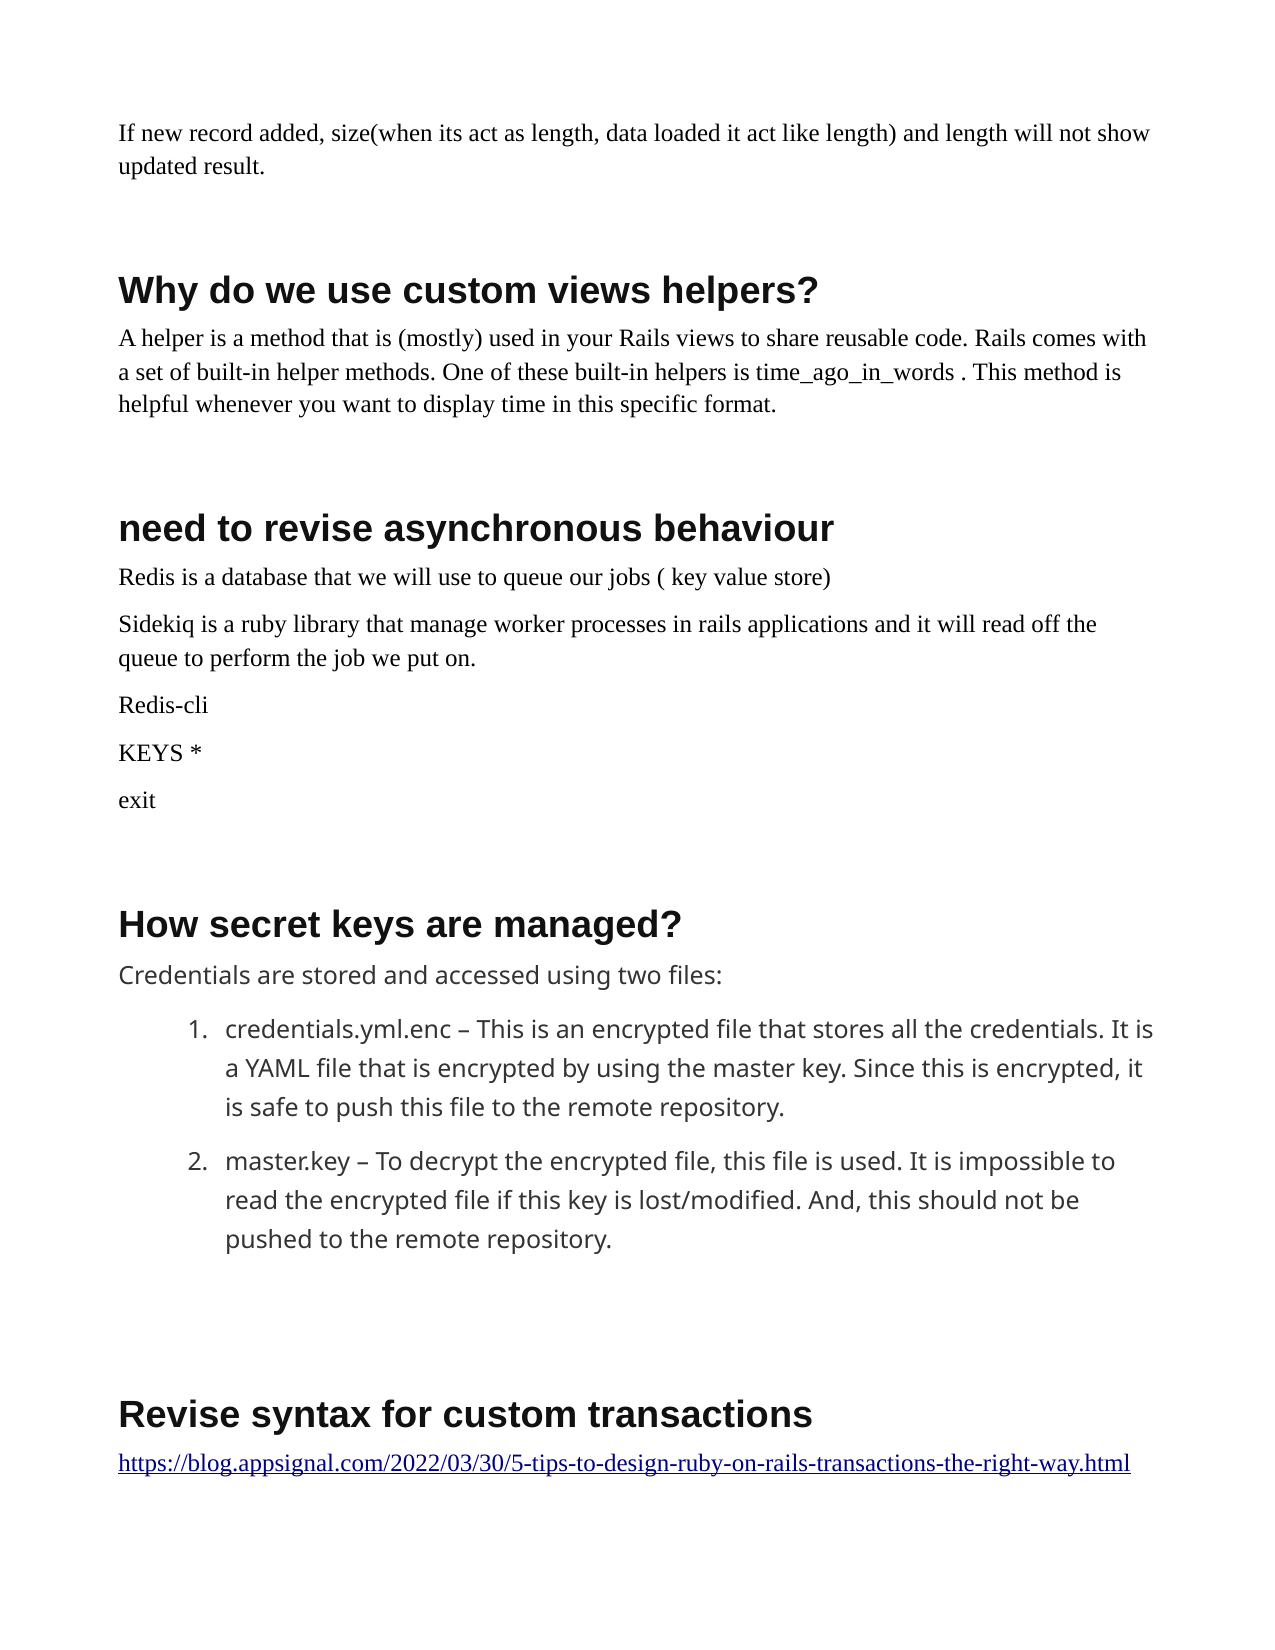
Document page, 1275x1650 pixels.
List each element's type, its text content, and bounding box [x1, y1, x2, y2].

subtitle Revise syntax for custom transactions [118, 1348, 1157, 1436]
text A helper is a method that is (mostly) used in your Rails views to share reusable code. Rails comes with a set of built-in helper methods. One of these built-in helpers is time_ago_in_words . This method is helpful whenever you want to display time in this specific format. [118, 323, 1157, 418]
list credentials.yml.enc – This is an encrypted file that stores all the credentials. It is a YAML file that is encrypted by using the master key. Since this is encrypted, it is safe to push this file to the remote repository. [187, 1012, 1157, 1124]
text Credentials are stored and accessed using two files: [118, 958, 1157, 992]
text exit [118, 785, 1157, 814]
subtitle Why do we use custom views helpers? [118, 224, 1157, 311]
text Redis is a database that we will use to queue our jobs ( key value store) [118, 562, 1157, 591]
subtitle need to revise asynchronous behaviour [118, 462, 1157, 549]
subtitle How secret keys are managed? [118, 858, 1157, 945]
text Redis-cli [118, 690, 1157, 719]
list master.key – To decrypt the encrypted file, this file is used. It is impossible to read the encrypted file if this key is lost/modified. And, this should not be pushed to the remote repository. [187, 1144, 1157, 1256]
text KEYS * [118, 738, 1157, 767]
text Sidekiq is a ruby library that manage worker processes in rails applications and it will read off the queue to perform the job we put on. [118, 609, 1157, 671]
text If new record added, size(when its act as length, data loaded it act like length) and length will not show updated result. [118, 118, 1157, 180]
text https://blog.appsignal.com/2022/03/30/5-tips-to-design-ruby-on-rails-transactions-the-right-way.html [118, 1448, 1157, 1477]
